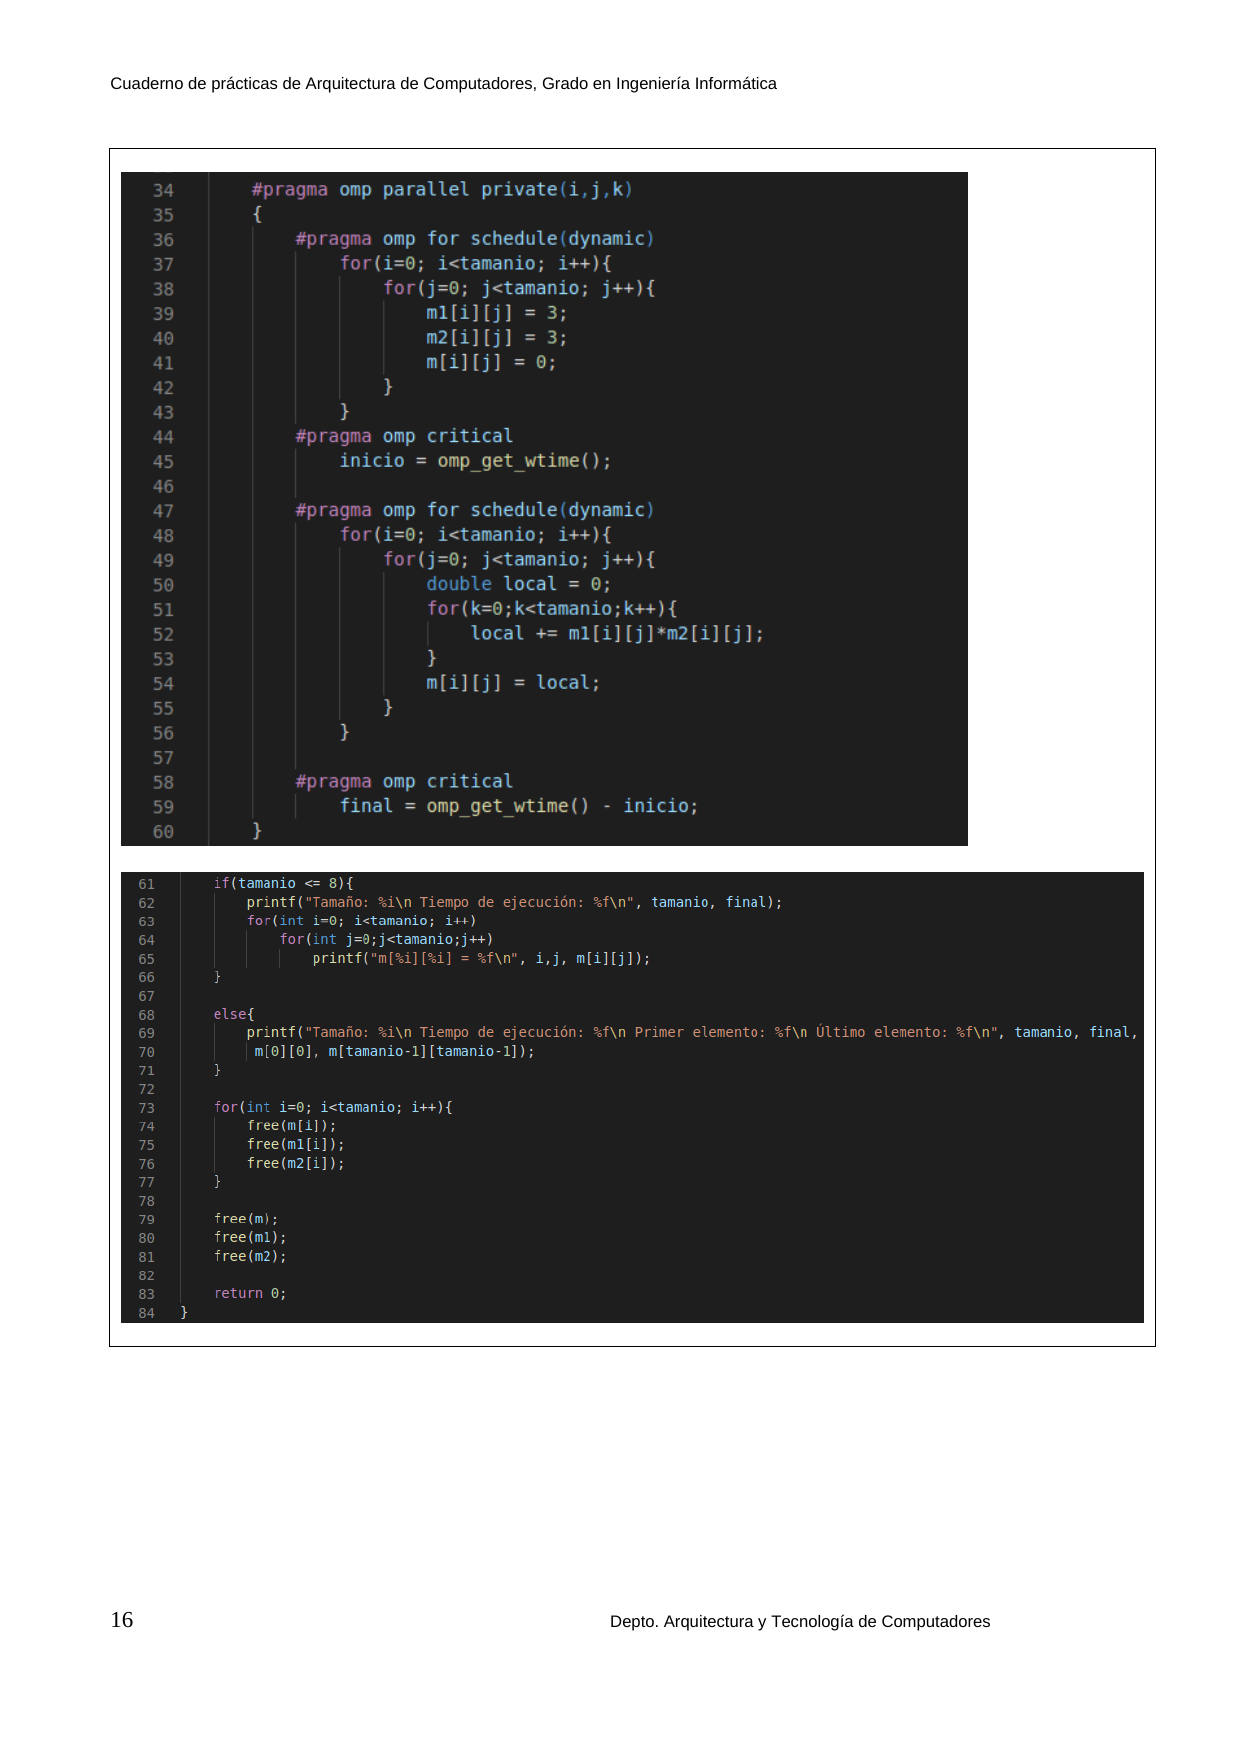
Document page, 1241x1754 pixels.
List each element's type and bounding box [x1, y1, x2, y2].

picture [121, 872, 1144, 1323]
table_header [110, 149, 1155, 1346]
picture [121, 172, 968, 846]
